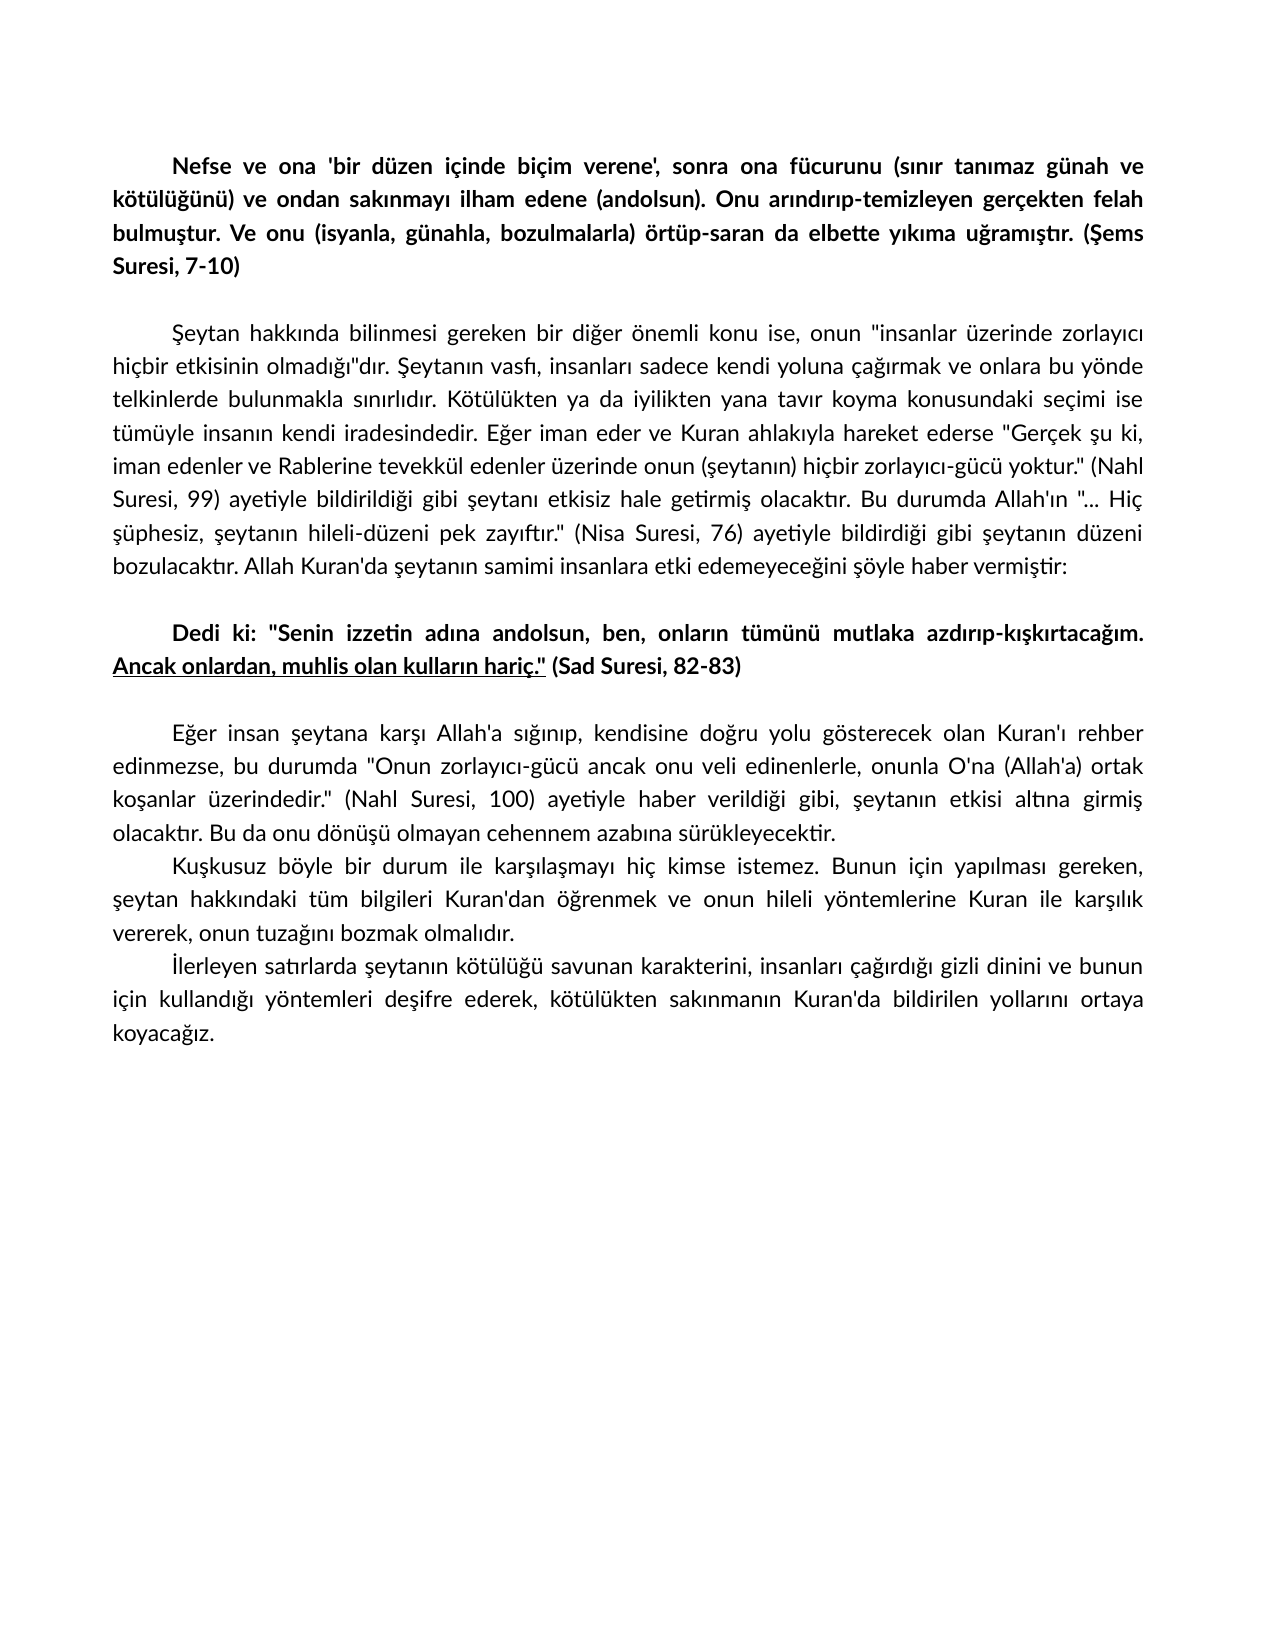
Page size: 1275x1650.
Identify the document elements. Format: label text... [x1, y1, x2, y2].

text Nefse ve ona 'bir düzen içinde biçim verene', sonra ona fücurunu (sınır tanımaz günah ve kötülüğünü) ve ondan sakınmayı ilham edene (andolsun). Onu arındırıp-temizleyen gerçekten felah bulmuştur. Ve onu (isyanla, günahla, bozulmalarla) örtüp-saran da elbette yıkıma uğramıştır. (Şems Suresi, 7-10) [112, 148, 1145, 281]
text Şeytan hakkında bilinmesi gereken bir diğer önemli konu ise, onun "insanlar üzerinde zorlayıcı hiçbir etkisinin olmadığı"dır. Şeytanın vasfı, insanları sadece kendi yoluna çağırmak ve onlara bu yönde telkinlerde bulunmakla sınırlıdır. Kötülükten ya da iyilikten yana tavır koyma konusundaki seçimi ise tümüyle insanın kendi iradesindedir. Eğer iman eder ve Kuran ahlakıyla hareket ederse "Gerçek şu ki, iman edenler ve Rablerine tevekkül edenler üzerinde onun (şeytanın) hiçbir zorlayıcı-gücü yoktur." (Nahl Suresi, 99) ayetiyle bildirildiği gibi şeytanı etkisiz hale getirmiş olacaktır. Bu durumda Allah'ın "... Hiç şüphesiz, şeytanın hileli-düzeni pek zayıftır." (Nisa Suresi, 76) ayetiyle bildirdiği gibi şeytanın düzeni bozulacaktır. Allah Kuran'da şeytanın samimi insanlara etki edemeyeceğini şöyle haber vermiştir: [112, 314, 1145, 581]
text Eğer insan şeytana karşı Allah'a sığınıp, kendisine doğru yolu gösterecek olan Kuran'ı rehber edinmezse, bu durumda "Onun zorlayıcı-gücü ancak onu veli edinenlerle, onunla O'na (Allah'a) ortak koşanlar üzerindedir." (Nahl Suresi, 100) ayetiyle haber verildiği gibi, şeytanın etkisi altına girmiş olacaktır. Bu da onu dönüşü olmayan cehennem azabına sürükleyecektir. [112, 714, 1145, 848]
text Dedi ki: "Senin izzetin adına andolsun, ben, onların tümünü mutlaka azdırıp-kışkırtacağım. Ancak onlardan, muhlis olan kulların hariç." (Sad Suresi, 82-83) [112, 614, 1145, 681]
text Kuşkusuz böyle bir durum ile karşılaşmayı hiç kimse istemez. Bunun için yapılması gereken, şeytan hakkındaki tüm bilgileri Kuran'dan öğrenmek ve onun hileli yöntemlerine Kuran ile karşılık vererek, onun tuzağını bozmak olmalıdır. [112, 848, 1145, 948]
text İlerleyen satırlarda şeytanın kötülüğü savunan karakterini, insanları çağırdığı gizli dinini ve bunun için kullandığı yöntemleri deşifre ederek, kötülükten sakınmanın Kuran'da bildirilen yollarını ortaya koyacağız. [112, 948, 1145, 1048]
